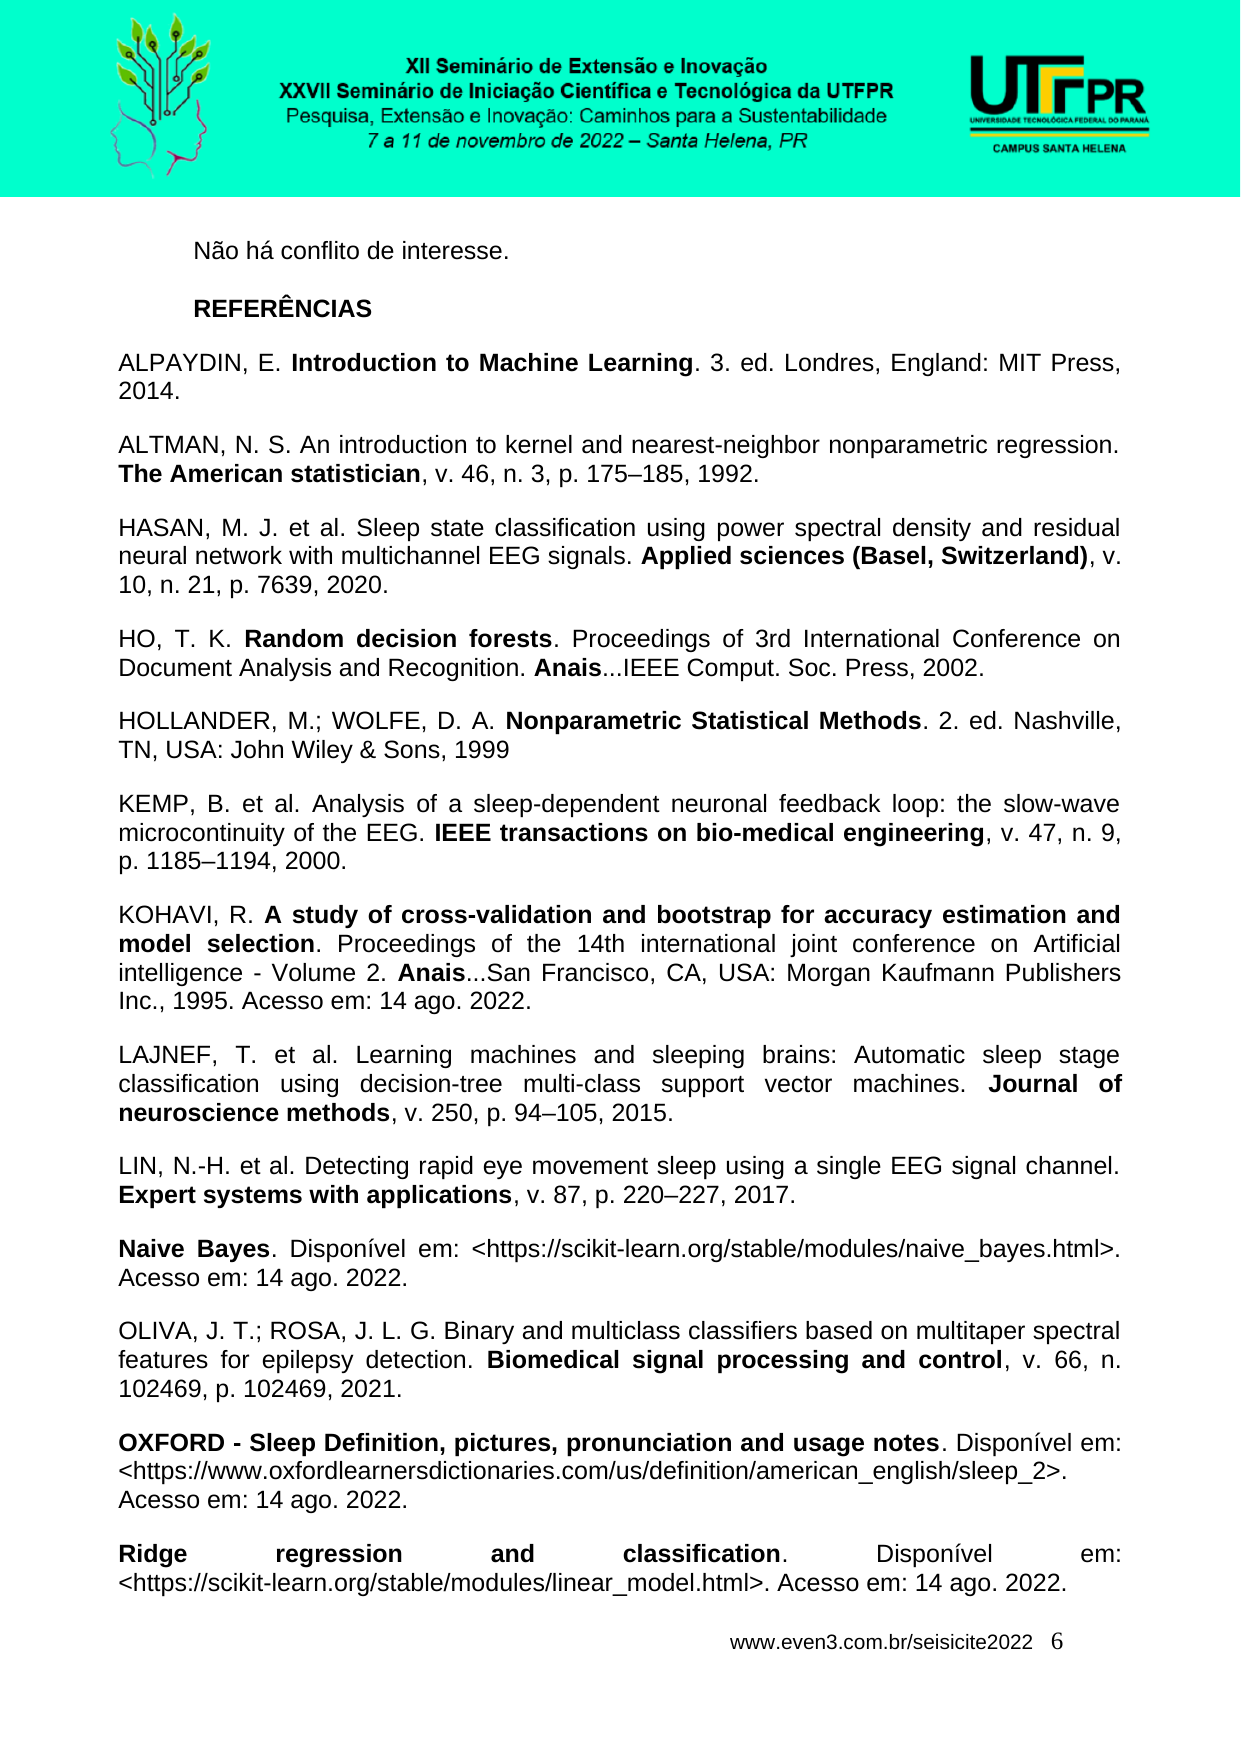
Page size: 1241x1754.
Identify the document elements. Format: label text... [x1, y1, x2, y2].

text HOLLANDER, M.; WOLFE, D. A. Nonparametric Statistical Methods. 2. ed. Nashville, TN, USA: John Wiley & Sons, 1999 [118, 706, 1122, 764]
text Não há conflito de interesse. [118, 236, 1122, 265]
text HASAN, M. J. et al. Sleep state classification using power spectral density and residual neural network with multichannel EEG signals. Applied sciences (Basel, Switzerland), v. 10, n. 21, p. 7639, 2020. [118, 512, 1122, 599]
text OLIVA, J. T.; ROSA, J. L. G. Binary and multiclass classifiers based on multitaper spectral features for epilepsy detection. Biomedical signal processing and control, v. 66, n. 102469, p. 102469, 2021. [118, 1316, 1122, 1402]
text ALPAYDIN, E. Introduction to Machine Learning. 3. ed. Londres, England: MIT Press, 2014. [118, 347, 1122, 405]
text HO, T. K. Random decision forests. Proceedings of 3rd International Conference on Document Analysis and Recognition. Anais...IEEE Comput. Soc. Press, 2002. [118, 624, 1122, 681]
text ALTMAN, N. S. An introduction to kernel and nearest-neighbor nonparametric regression. The American statistician, v. 46, n. 3, p. 175–185, 1992. [118, 430, 1122, 487]
text KEMP, B. et al. Analysis of a sleep-dependent neuronal feedback loop: the slow-wave microcontinuity of the EEG. IEEE transactions on bio-medical engineering, v. 47, n. 9, p. 1185–1194, 2000. [118, 789, 1122, 875]
picture [0, 0, 1241, 197]
text OXFORD - Sleep Definition, pictures, pronunciation and usage notes. Disponível em: <https://www.oxfordlearnersdictionaries.com/us/definition/american_english/sleep_2>. Acesso em: 14 ago. 2022. [118, 1427, 1122, 1514]
text Naive Bayes. Disponível em: <https://scikit-learn.org/stable/modules/naive_bayes.html>. Acesso em: 14 ago. 2022. [118, 1234, 1122, 1291]
text Ridge regression and classification. Disponível em: <https://scikit-learn.org/stable/modules/linear_model.html>. Acesso em: 14 ago. 2022. [118, 1539, 1122, 1596]
text LAJNEF, T. et al. Learning machines and sleeping brains: Automatic sleep stage classification using decision-tree multi-class support vector machines. Journal of neuroscience methods, v. 250, p. 94–105, 2015. [118, 1040, 1122, 1126]
text LIN, N.-H. et al. Detecting rapid eye movement sleep using a single EEG signal channel. Expert systems with applications, v. 87, p. 220–227, 2017. [118, 1151, 1122, 1209]
text KOHAVI, R. A study of cross-validation and bootstrap for accuracy estimation and model selection. Proceedings of the 14th international joint conference on Artificial intelligence - Volume 2. Anais...San Francisco, CA, USA: Morgan Kaufmann Publishers Inc., 1995. Acesso em: 14 ago. 2022. [118, 900, 1122, 1015]
subtitle REFERÊNCIAS [118, 294, 1122, 322]
